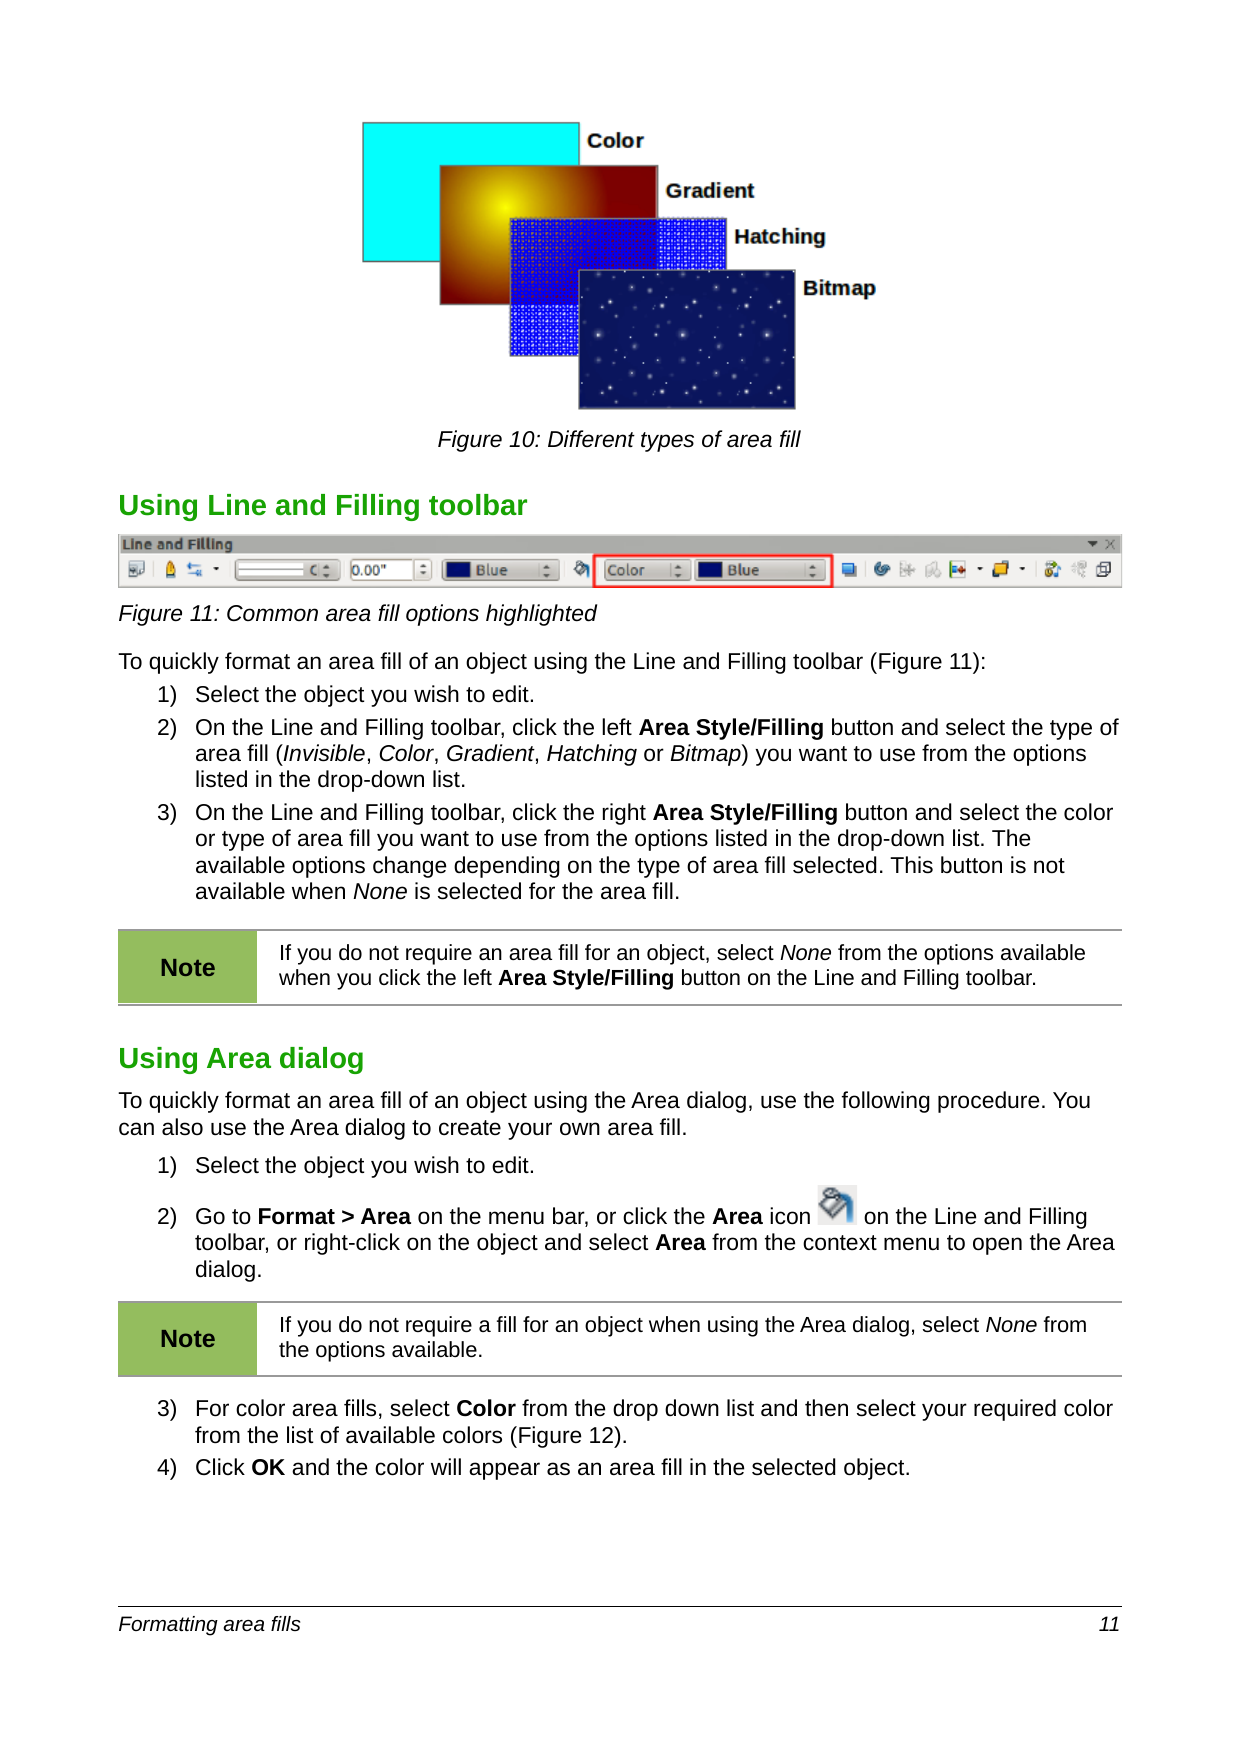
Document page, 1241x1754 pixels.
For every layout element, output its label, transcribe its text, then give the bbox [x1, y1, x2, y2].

table_header Note [118, 931, 257, 1003]
list Click OK and the color will appear as an area fill in the selected object. [177, 1454, 1122, 1481]
list Select the object you wish to edit. [177, 681, 1122, 707]
text To quickly format an area fill of an object using the Area dialog, use the following procedure. You can also use the Area dialog to create your own area fill. [118, 1087, 1122, 1140]
subtitle Using Line and Filling toolbar [118, 488, 1122, 522]
list To quickly format an area fill of an object using the Line and Filling toolbar (Figure 11): [118, 648, 1122, 674]
picture [118, 534, 1123, 588]
list Select the object you wish to edit. [177, 1152, 1122, 1179]
table_header Note [118, 1303, 257, 1375]
subtitle Using Area dialog [118, 1041, 1122, 1075]
list Go to Format > Area on the menu bar, or click the Area icon on the Line and Filling toolbar, or right-click on the object and select Area from the context menu to open the Area dialog. [177, 1185, 1122, 1282]
list For color area fills, select Color from the drop down list and then select your required color from the list of available colors (Figure 12). [177, 1395, 1122, 1448]
list On the Line and Filling toolbar, click the left Area Style/Filling button and select the type of area fill (Invisible, Color, Gradient, Hatching or Bitmap) you want to use from the options listed in the drop-down list. [177, 714, 1122, 793]
table_header If you do not require a fill for an object when using the Area dialog, select None from the options available. [258, 1303, 1122, 1375]
picture [354, 118, 886, 414]
table_header If you do not require an area fill for an object, select None from the options available when you click the left Area Style/Filling button on the Line and Filling toolbar. [258, 931, 1122, 1003]
list On the Line and Filling toolbar, click the right Area Style/Filling button and select the color or type of area fill you want to use from the options listed in the drop-down list. The available options change depending on the type of area fill selected. This button is not available when None is selected for the area fill. [177, 799, 1122, 904]
text Figure 10: Different types of area fill [354, 426, 886, 453]
picture [817, 1185, 858, 1225]
text Figure 11: Common area fill options highlighted [118, 600, 1122, 627]
